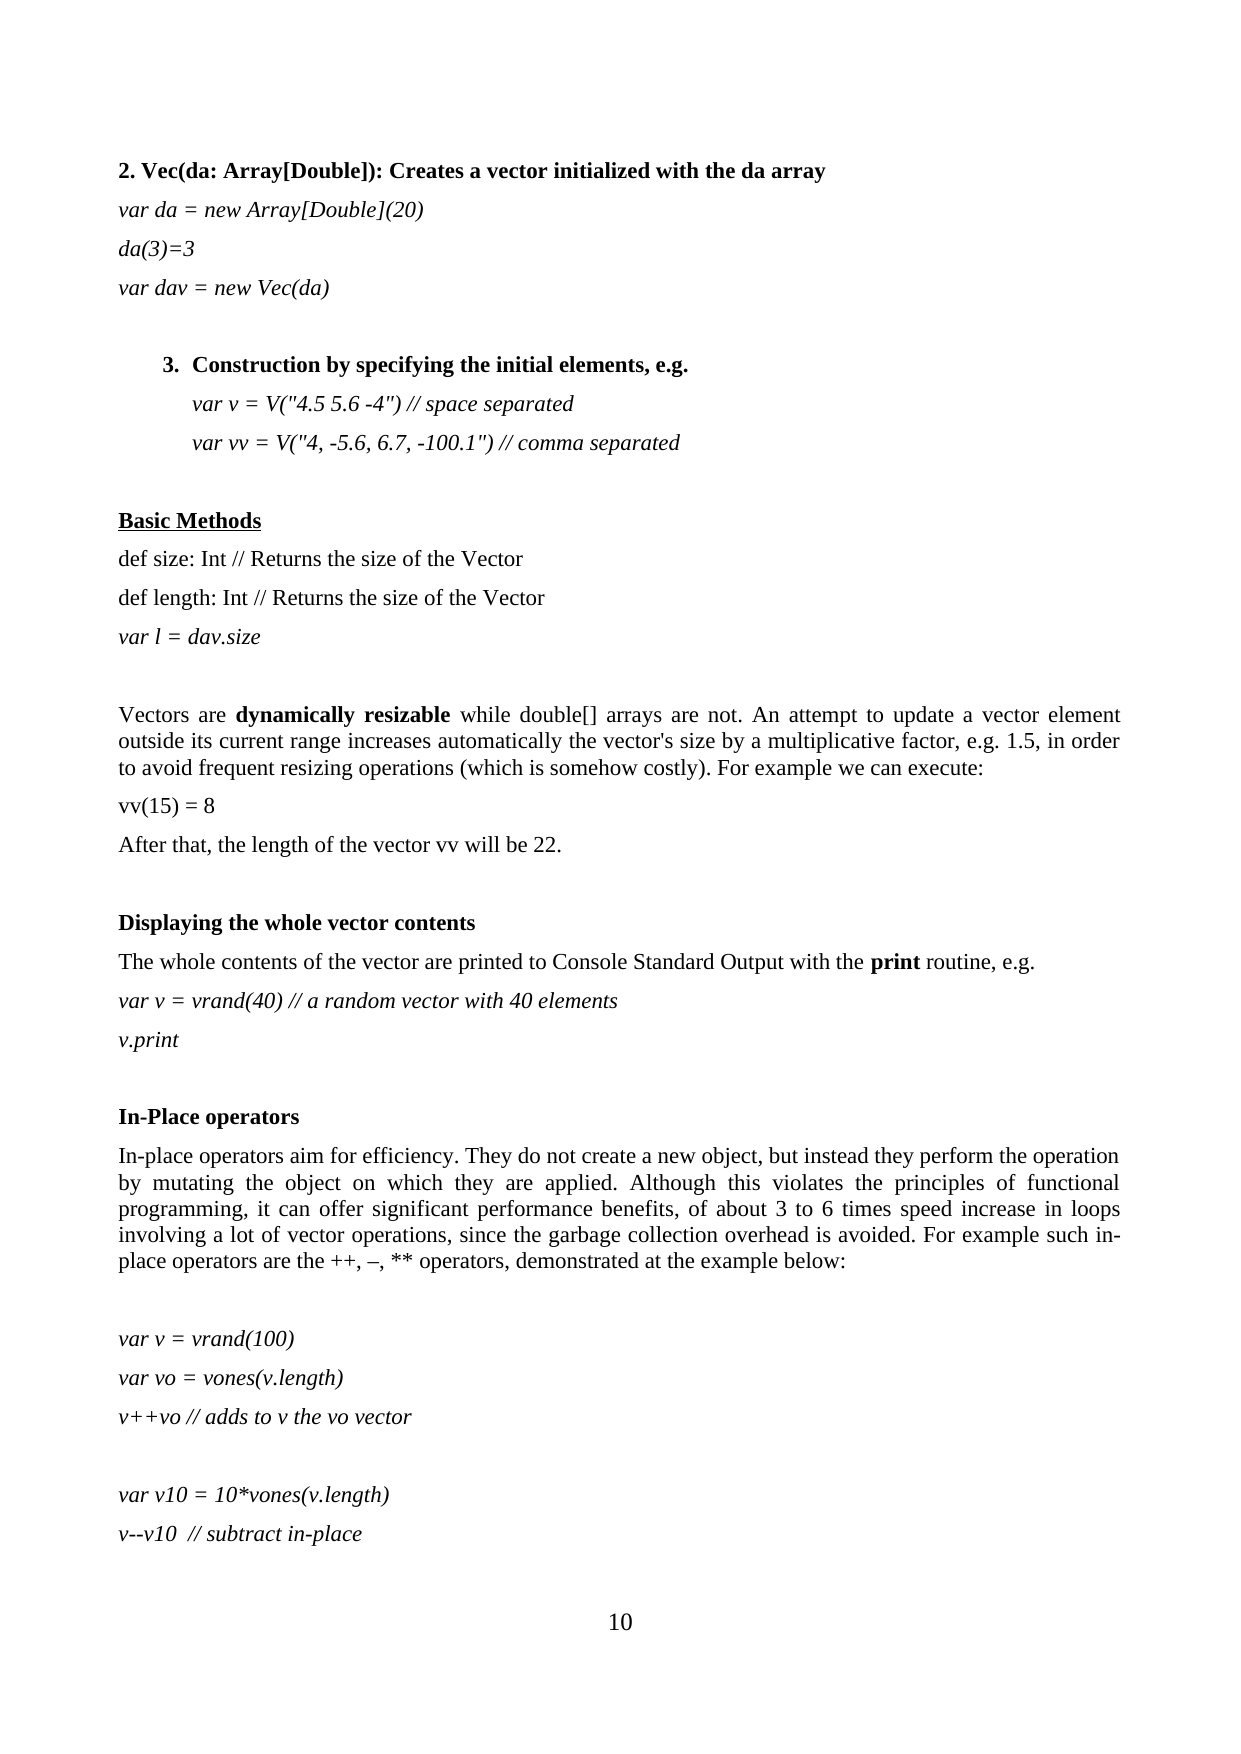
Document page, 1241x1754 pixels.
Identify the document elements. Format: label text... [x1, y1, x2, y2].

text var vo = vones(v.length) [118, 1364, 1122, 1391]
list Construction by specifying the initial elements, e.g. [162, 351, 1122, 378]
text Displaying the whole vector contents [118, 909, 1122, 935]
text The whole contents of the vector are printed to Console Standard Output with the print routine, e.g. [118, 948, 1122, 974]
text var v = vrand(40) // a random vector with 40 elements [118, 987, 1122, 1013]
text v++vo // adds to v the vo vector [118, 1403, 1122, 1429]
text Basic Methods [118, 507, 1122, 533]
text def size: Int // Returns the size of the Vector [118, 546, 1122, 572]
text var v10 = 10*vones(v.length) [118, 1481, 1122, 1507]
text vv(15) = 8 [118, 792, 1122, 819]
text var l = dav.size [118, 623, 1122, 649]
text var dav = new Vec(da) [118, 273, 1122, 300]
text var v = vrand(100) [118, 1325, 1122, 1352]
text In-Place operators [118, 1103, 1122, 1130]
text 2. Vec(da: Array[Double]): Creates a vector initialized with the da array [118, 157, 1122, 183]
text v.print [118, 1026, 1122, 1052]
text Vectors are dynamically resizable while double[] arrays are not. An attempt to update a vector element outside its current range increases automatically the vector's size by a multiplicative factor, e.g. 1.5, in order to avoid frequent resizing operations (which is somehow costly). For example we can execute: [118, 701, 1122, 780]
text After that, the length of the vector vv will be 22. [118, 831, 1122, 858]
text def length: Int // Returns the size of the Vector [118, 584, 1122, 611]
text var da = new Array[Double](20) [118, 196, 1122, 222]
list var vv = V("4, -5.6, 6.7, -100.1") // comma separated [162, 429, 1122, 455]
text da(3)=3 [118, 235, 1122, 261]
text v--v10 // subtract in-place [118, 1519, 1122, 1546]
list var v = V("4.5 5.6 -4") // space separated [162, 390, 1122, 416]
text In-place operators aim for efficiency. They do not create a new object, but instead they perform the operation by mutating the object on which they are applied. Although this violates the principles of functional programming, it can offer significant performance benefits, of about 3 to 6 times speed increase in loops involving a lot of vector operations, since the garbage collection overhead is avoided. For example such in-place operators are the ++, –, ** operators, demonstrated at the example below: [118, 1142, 1122, 1274]
